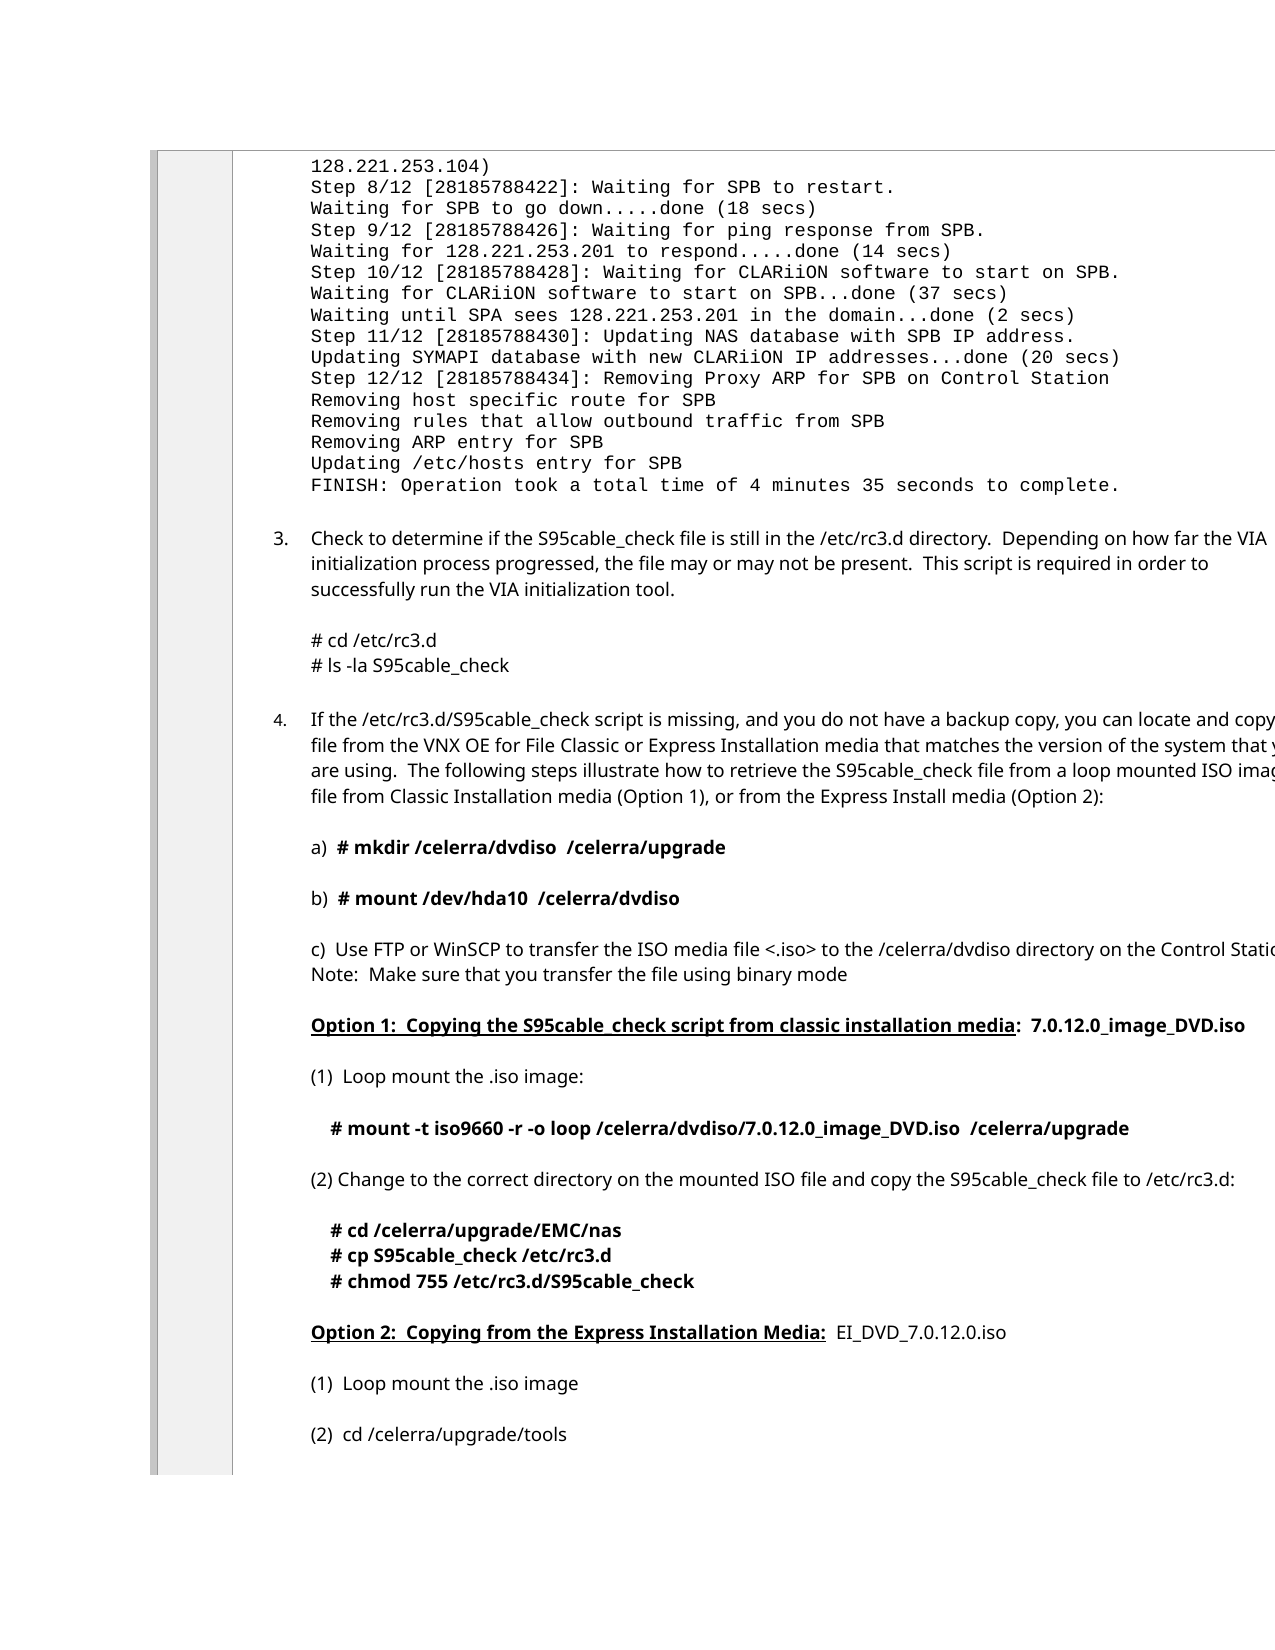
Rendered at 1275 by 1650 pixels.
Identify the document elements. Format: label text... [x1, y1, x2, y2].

table_cell [158, 151, 232, 1475]
table_cell Use the following procedure to set the Unified/File system back to a state where the Control Station(s) and Storage Processor (SP) IP addresses can be re-initialized using the VNX Installation Assistant: Establish a serial cable connection between your Windows client and the Primary Control Station's serial console port, then use Putty to connect: a) Select the Serial radial button under Basic Options, then the Serial setting at the bottom of the "Category" tree, then use the following settings: Enter COM1 or COM2 [depends on your Client system] Speed: 19200 Data bits: 8 Stop bits: 1 Parity: None Flow Control: None b) Log in to the Control Station as user "nasadmin," then su to root user. Note: For dual Control Station systems, you can elect to shutdown CS1, unplug its power cable, and complete the VIA reset & initialization process using only CS0, then add CS1 to the configuration using the "Add Secondary Control Station" procedure, or, follow the steps outlined below to prepare the dual Control Station system for the VIA initialization process. c) Identify and record the MAC address for CS0 [and CS1 if applicable] for interface "eth3", by reading the label on the Control Station(s), or running the following command: # /sbin/ifconfig eth3 eth3 Link encap:Ethernet HWaddr 00:1B:21:76:C1:60 -->MAC Address--useful when running the VNX Installation Assistant to identify the correct system If applicable, remove the Proxy ARP configuration on CS0 in order to restore the SP IP addresses back to their factory defaults: SPA--128.221.252.200 SPB--128.221.253.201 Note: If the VIA Initialization process did not complete the Pre-Configuration apply changes phase, the Proxy ARP service is most likely not configured, and the SPs still have their default factory IP address settings. a) If the following command output shows "Not configured", then you do not need to run the clariion_mgmt -stop command and can proceed with Step 3. # /nasmcd/sbin/clariion_mgmt -info Error 12: Not configured b) If Proxy ARP is configured, run the following command to unconfigure the service and restore the SP IPs to the default addresses: # /nasmcd/sbin/clariion_mgmt -stop Checking if running as root...yes Checking if model is supported...yes Checking for integrated system...yes Checking if interface eth3 is configured...yes Checking if SP (10.241.168.206) is up...yes Checking if SP (10.241.168.207) is up...yes Step 1/12 [28185788417]: Changing SPA IP address. Changing SPA IP from 10.241.168.206 to 128.221.252.200 (subnetmask 255.255.255.0, gateway 128.221.252.104) Step 2/12 [28185788421]: Waiting for SPA to restart. Waiting for SPA to go down.....done (19 secs) Step 3/12 [28185788425]: Waiting for ping response from SPA. Waiting for 128.221.252.200 to respond...done (2 secs) Step 4/12 [28185788427]: Waiting for CLARiiON software to start on SPA. Waiting for CLARiiON software to start on SPA...done (61 secs) Waiting until SPB sees 128.221.252.200 in the domain...done (4 secs) Step 5/12 [28185788429]: Updating NAS database with SPA IP address. Adding rules to allow outbound traffic from SPB Updating SYMAPI database with new CLARiiON IP addresses...done (33 secs) Step 6/12 [28185788433]: Removing Proxy ARP for SPA on Control Station Removing host specific route for SPA Removing rules that allow outbound traffic from SPA Removing ARP entry for SPA Updating /etc/hosts entry for SPA Step 7/12 [28185788418]: Changing SPB IP address. Changing SPB IP from 10.241.168.207 to 128.221.253.201 (subnetmask 255.255.255.0, gateway 128.221.253.104) Step 8/12 [28185788422]: Waiting for SPB to restart. Waiting for SPB to go down.....done (18 secs) Step 9/12 [28185788426]: Waiting for ping response from SPB. Waiting for 128.221.253.201 to respond.....done (14 secs) Step 10/12 [28185788428]: Waiting for CLARiiON software to start on SPB. Waiting for CLARiiON software to start on SPB...done (37 secs) Waiting until SPA sees 128.221.253.201 in the domain...done (2 secs) Step 11/12 [28185788430]: Updating NAS database with SPB IP address. Updating SYMAPI database with new CLARiiON IP addresses...done (20 secs) Step 12/12 [28185788434]: Removing Proxy ARP for SPB on Control Station Removing host specific route for SPB Removing rules that allow outbound traffic from SPB Removing ARP entry for SPB Updating /etc/hosts entry for SPB FINISH: Operation took a total time of 4 minutes 35 seconds to complete. Check to determine if the S95cable_check file is still in the /etc/rc3.d directory. Depending on how far the VIA initialization process progressed, the file may or may not be present. This script is required in order to successfully run the VIA initialization tool. # cd /etc/rc3.d # ls -la S95cable_check If the /etc/rc3.d/S95cable_check script is missing, and you do not have a backup copy, you can locate and copy the file from the VNX OE for File Classic or Express Installation media that matches the version of the system that you are using. The following steps illustrate how to retrieve the S95cable_check file from a loop mounted ISO image file from Classic Installation media (Option 1), or from the Express Install media (Option 2): a) # mkdir /celerra/dvdiso /celerra/upgrade b) # mount /dev/hda10 /celerra/dvdiso c) Use FTP or WinSCP to transfer the ISO media file <.iso> to the /celerra/dvdiso directory on the Control Station Note: Make sure that you transfer the file using binary mode Option 1: Copying the S95cable_check script from classic installation media: 7.0.12.0_image_DVD.iso (1) Loop mount the .iso image: # mount -t iso9660 -r -o loop /celerra/dvdiso/7.0.12.0_image_DVD.iso /celerra/upgrade (2) Change to the correct directory on the mounted ISO file and copy the S95cable_check file to /etc/rc3.d: # cd /celerra/upgrade/EMC/nas # cp S95cable_check /etc/rc3.d # chmod 755 /etc/rc3.d/S95cable_check Option 2: Copying from the Express Installation Media: EI_DVD_7.0.12.0.iso (1) Loop mount the .iso image (2) cd /celerra/upgrade/tools (3) Copy the S95nas_tools.tar.gz file to /home/nasadmin, unzip/untar the contents, copy the file to /etc/rc3.d, then chmod the file to make it executable: # tar -zxvf S95nas_tools.tar.gz # cp S95cable_check /etc/rc3.d # chmod 755 S95cable_check Remove any temporary factory and .factory_* files from the /tmp directory: # rm -rf /tmp/.factory* # fm -rf /tmp/factory* Example files: -rw-r--r-- 1 root root 17 Feb 7 18:01 .factory_check_model -rw-r--r-- 1 root root 0 Feb 7 18:02 .factory_check_successful Delete the Control Station's External IP address configuration file, but save a copy first: # cd /etc/sysconfig/network-scripts # cp -ip ifcfg-eth3 /home/nasadmin # rm -f ifcfg-eth3 Note: If doing the VIA reset from a dual CS configuration, back to a single CS setup, you need to remove the following files so that the VIA will not think that there is a CS1. # rm /nasmcd/.ipmi_arp_entry # rm /nasmcd/.csheartbeat Using the vi editor, edit the /etc/hosts file and remove the line with Hostname and IP address for the Primary Control Station (CS0): # vi /etc/hosts 10.241.168.204 c250.w2k.pvt.dns c250 -->Example entry to remove using dd Note: If CS1 was configured, removed the entry for CS1 as well For Dual Control Station environments, perform these additional steps before continuing with Step 9 to reboot CS0. For Single Control Station systems, proceed with Step 9: a) From CS0, open an SSH session to CS1 using Putty, to 128.221.252.101, then login with the Root user password # ssh 128.221.252.101 root@128.221.252.101's password: [root@c5700cs1 ~]# b) Stop NAS services on CS1: # /sbin/service nas stop c) Exit from the ssh session on CS1, then stop NAS services on CS0: #/sbin/service nas stop d) Establish a serial connection to CS1, then create a serial putty session and login as nasadmin, then su to root, and perform the following steps on CS1: 1. Copy S95cable_check script to /etc/rc3.d 2. Remove CS1’s Hostname & IP Address entry from /etc/hosts 3. Remove CS1’s /etc/sysconfig/network-scripts/ifcfg-eth3 file for the external interface 4. Reboot CS1, and verify the following message via serial console connection: Waiting for VNX Installation Assistant to continue.... From a serial connection to CS0, reboot CS0, then wait for the following message to display on the Control Station console before continuing: Starting cable_check: This is an VNX5500 system waiting to be configured by Celerra Startup Assistant (CSA). Use CSA to verify that the system has been cabled properly. Once the check is complete, CSA will instruct the Cable Check Utility to continue and NAS services will be started and a login prompt provided. If you want to break out from this and login to the Control Station (you must really know what you are doing) press "L". Waiting for Celerra Startup Assistant (CSA), to continue............ Launch the VNX Installation Assistant (VIA) application and begin the initialization process for the VNX for File/Unified system. [233, 151, 1275, 1475]
table_cell [150, 150, 157, 1475]
